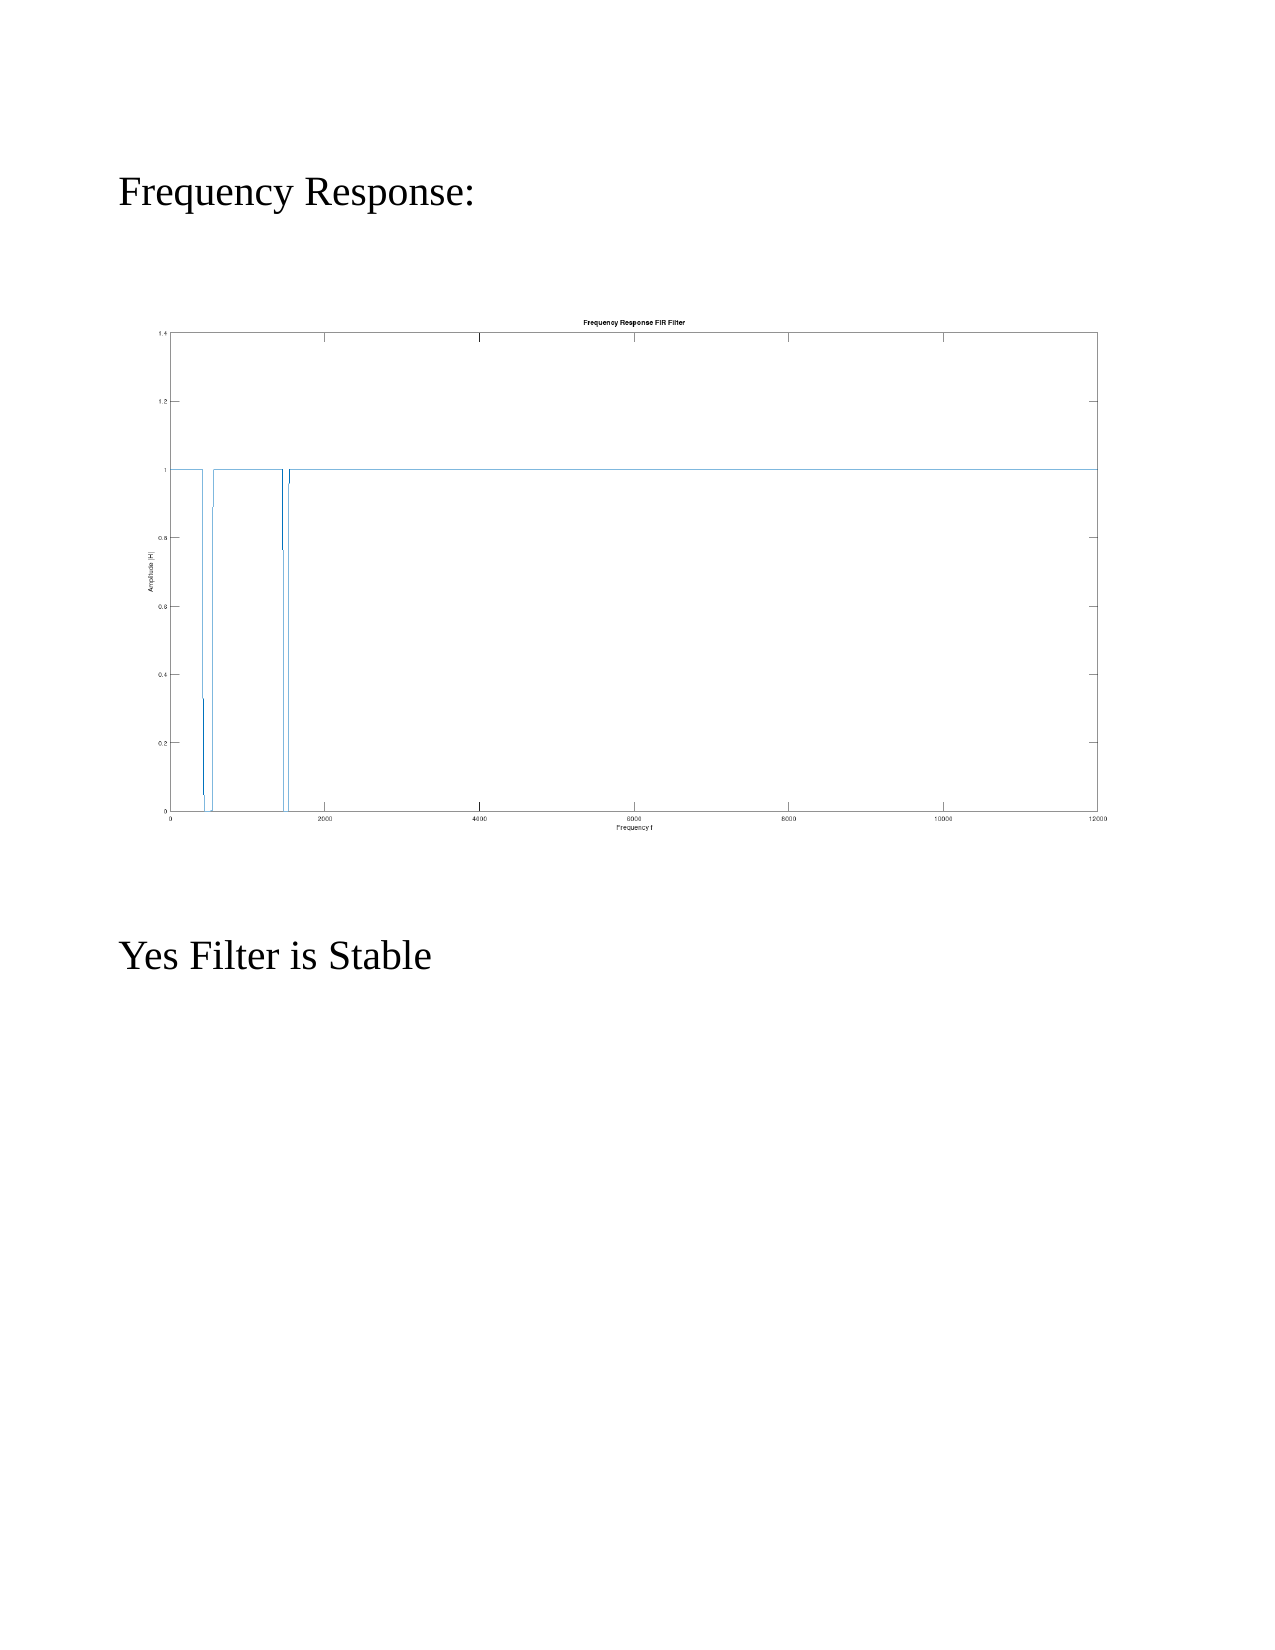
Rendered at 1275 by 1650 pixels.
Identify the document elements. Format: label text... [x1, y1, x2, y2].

text Yes Filter is Stable [118, 931, 1157, 979]
picture [118, 309, 1157, 835]
text Frequency Response: [118, 166, 1157, 214]
